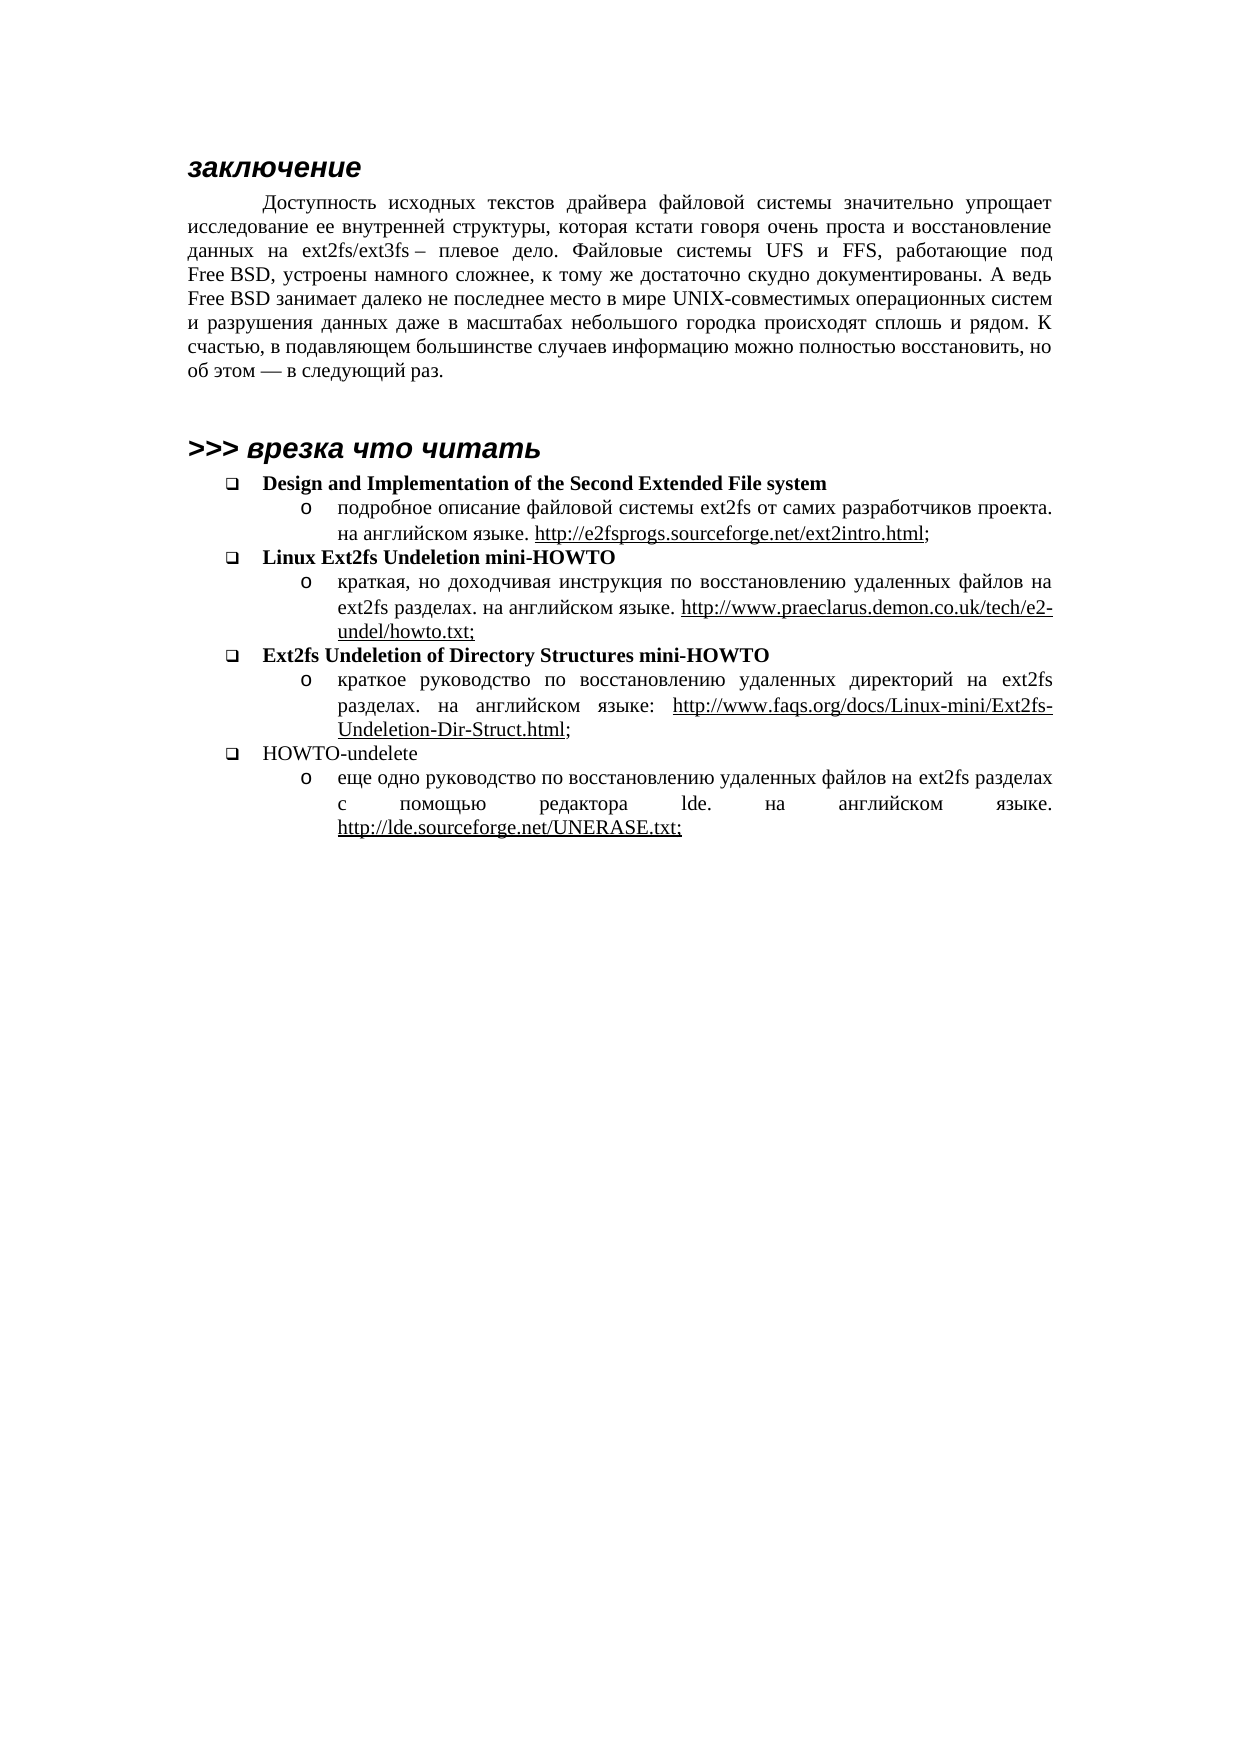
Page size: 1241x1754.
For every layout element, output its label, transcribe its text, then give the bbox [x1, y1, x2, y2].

text Доступность исходных текстов драйвера файловой системы значительно упрощает исследование ее внутренней структуры, которая кстати говоря очень проста и восстановление данных на ext2fs/ext3fs – плевое дело. Файловые системы UFS и FFS, работающие под Free BSD, устроены намного сложнее, к тому же достаточно скудно документированы. А ведь Free BSD занимает далеко не последнее место в мире UNIX-совместимых операционных систем и разрушения данных даже в масштабах небольшого городка происходят сплошь и рядом. К счастью, в подавляющем большинстве случаев информацию можно полностью восстановить, но об этом — в следующий раз. [187, 190, 1053, 382]
list краткая, но доходчивая инструкция по восстановлению удаленных файлов на ext2fs разделах. на английском языке. http://www.praeclarus.demon.co.uk/tech/e2-undel/howto.txt; [300, 569, 1053, 643]
list подробное описание файловой системы ext2fs от самих разработчиков проекта. на английском языке. http://e2fsprogs.sourceforge.net/ext2intro.html; [300, 495, 1053, 545]
list Linux Ext2fs Undeletion mini-HOWTO [225, 545, 1053, 569]
list еще одно руководство по восстановлению удаленных файлов на ext2fs разделах с помощью редактора lde. на английском языке. http://lde.sourceforge.net/UNERASE.txt; [300, 765, 1053, 839]
list HOWTO-undelete [225, 741, 1053, 765]
subtitle >>> врезка что читать [187, 431, 1053, 465]
list Design and Implementation of the Second Extended File system [225, 471, 1053, 495]
list краткое руководство по восстановлению удаленных директорий на ext2fs разделах. на английском языке: http://www.faqs.org/docs/Linux-mini/Ext2fs-Undeletion-Dir-Struct.html; [300, 667, 1053, 741]
list Ext2fs Undeletion of Directory Structures mini-HOWTO [225, 643, 1053, 667]
subtitle заключение [187, 150, 1053, 183]
